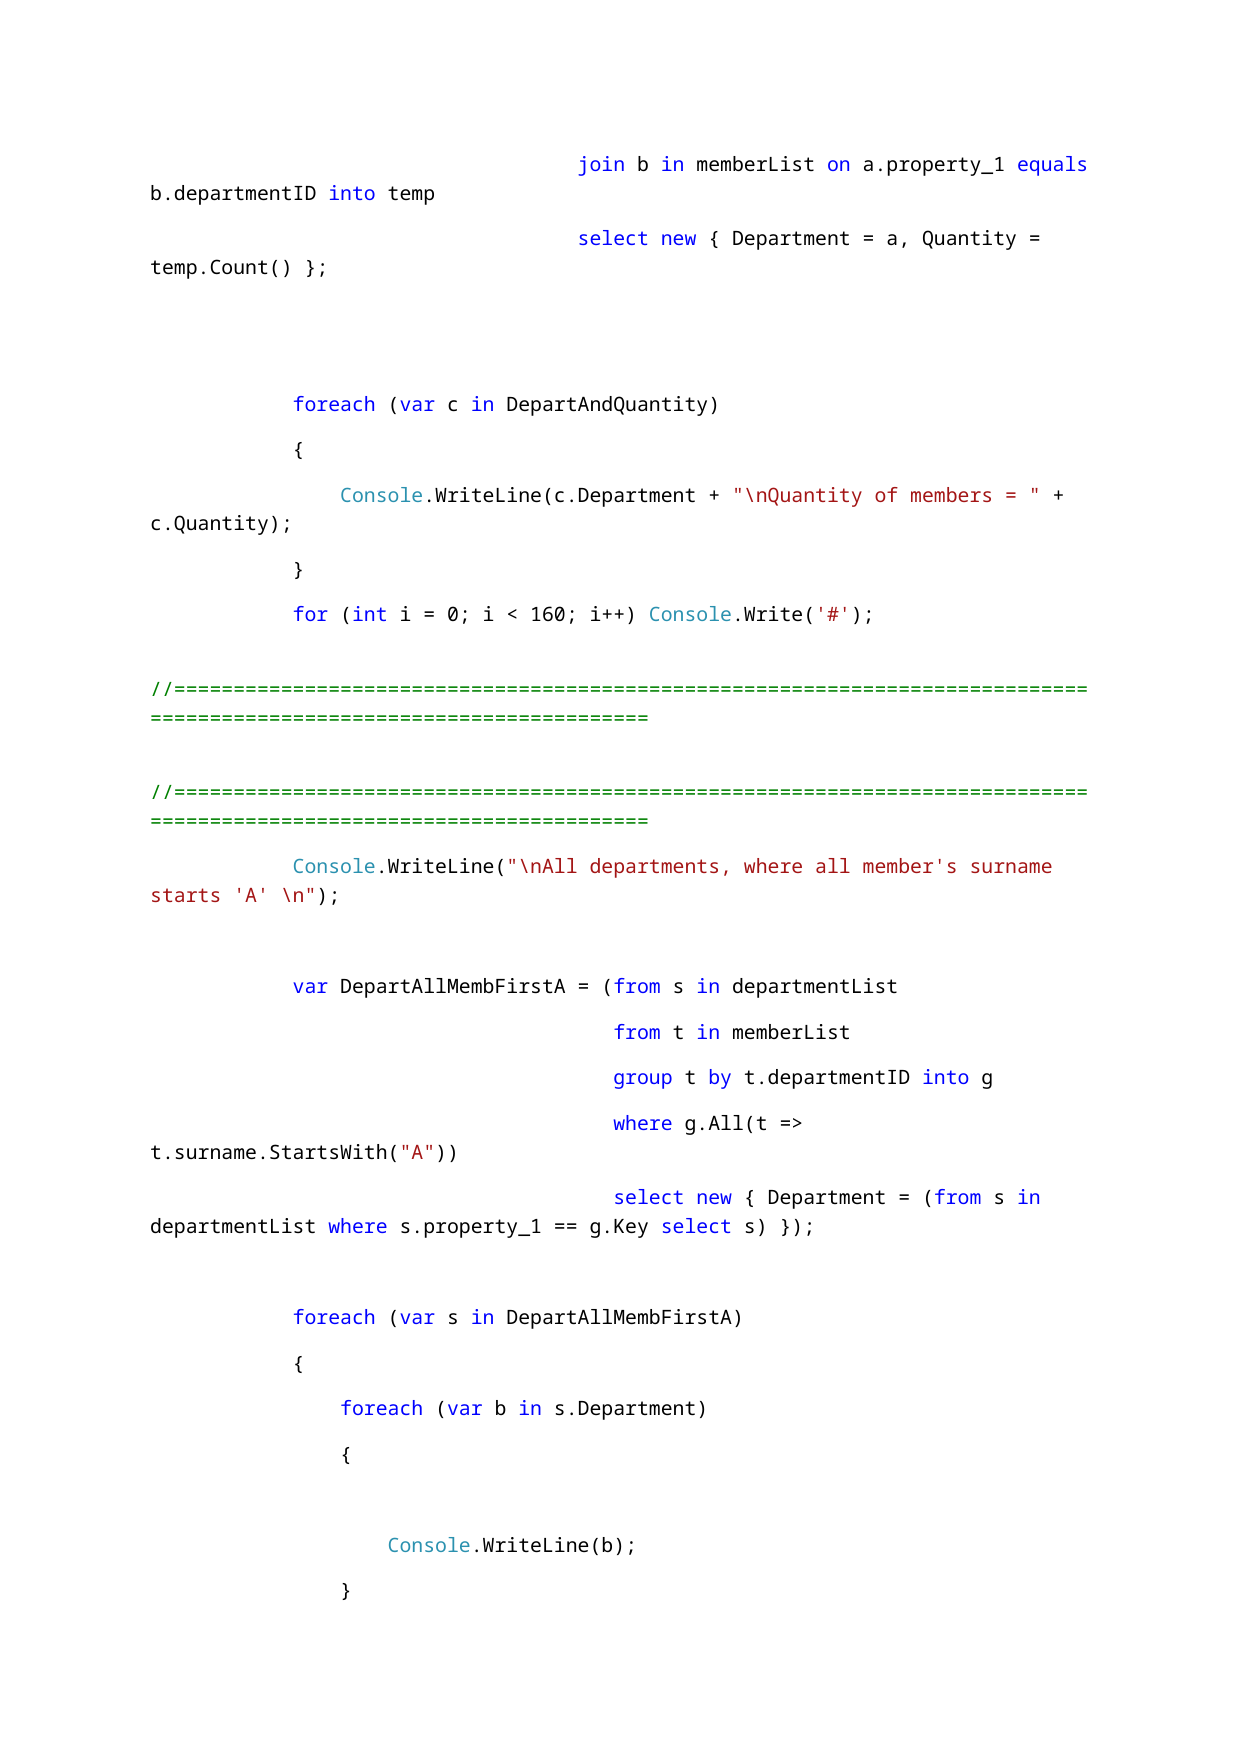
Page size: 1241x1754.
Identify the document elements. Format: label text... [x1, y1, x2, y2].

text for (int i = 0; i < 160; i++) Console.Write('#'); [150, 601, 1090, 628]
text } [150, 1577, 1090, 1603]
text Console.WriteLine(c.Department + "\nQuantity of members = " + c.Quantity); [150, 481, 1090, 537]
text { [150, 1349, 1090, 1376]
text var DepartAllMembFirstA = (from s in departmentList [150, 973, 1090, 999]
text //======================================================================================================================= [150, 646, 1090, 731]
text { [150, 435, 1090, 462]
text select new { Department = a, Quantity = temp.Count() }; [150, 224, 1090, 280]
text from t in memberList [150, 1018, 1090, 1045]
text Console.WriteLine("\nAll departments, where all member's surname starts 'A' \n"); [150, 853, 1090, 908]
text Console.WriteLine(b); [150, 1531, 1090, 1558]
text where g.All(t => t.surname.StartsWith("A")) [150, 1109, 1090, 1165]
text { [150, 1440, 1090, 1467]
text foreach (var s in DepartAllMembFirstA) [150, 1303, 1090, 1330]
text join b in memberList on a.property_1 equals b.departmentID into temp [150, 150, 1090, 206]
text select new { Department = (from s in departmentList where s.property_1 == g.Key select s) }); [150, 1183, 1090, 1239]
text //======================================================================================================================= [150, 749, 1090, 834]
text foreach (var b in s.Department) [150, 1394, 1090, 1421]
text } [150, 555, 1090, 582]
text group t by t.departmentID into g [150, 1064, 1090, 1091]
text foreach (var c in DepartAndQuantity) [150, 390, 1090, 417]
